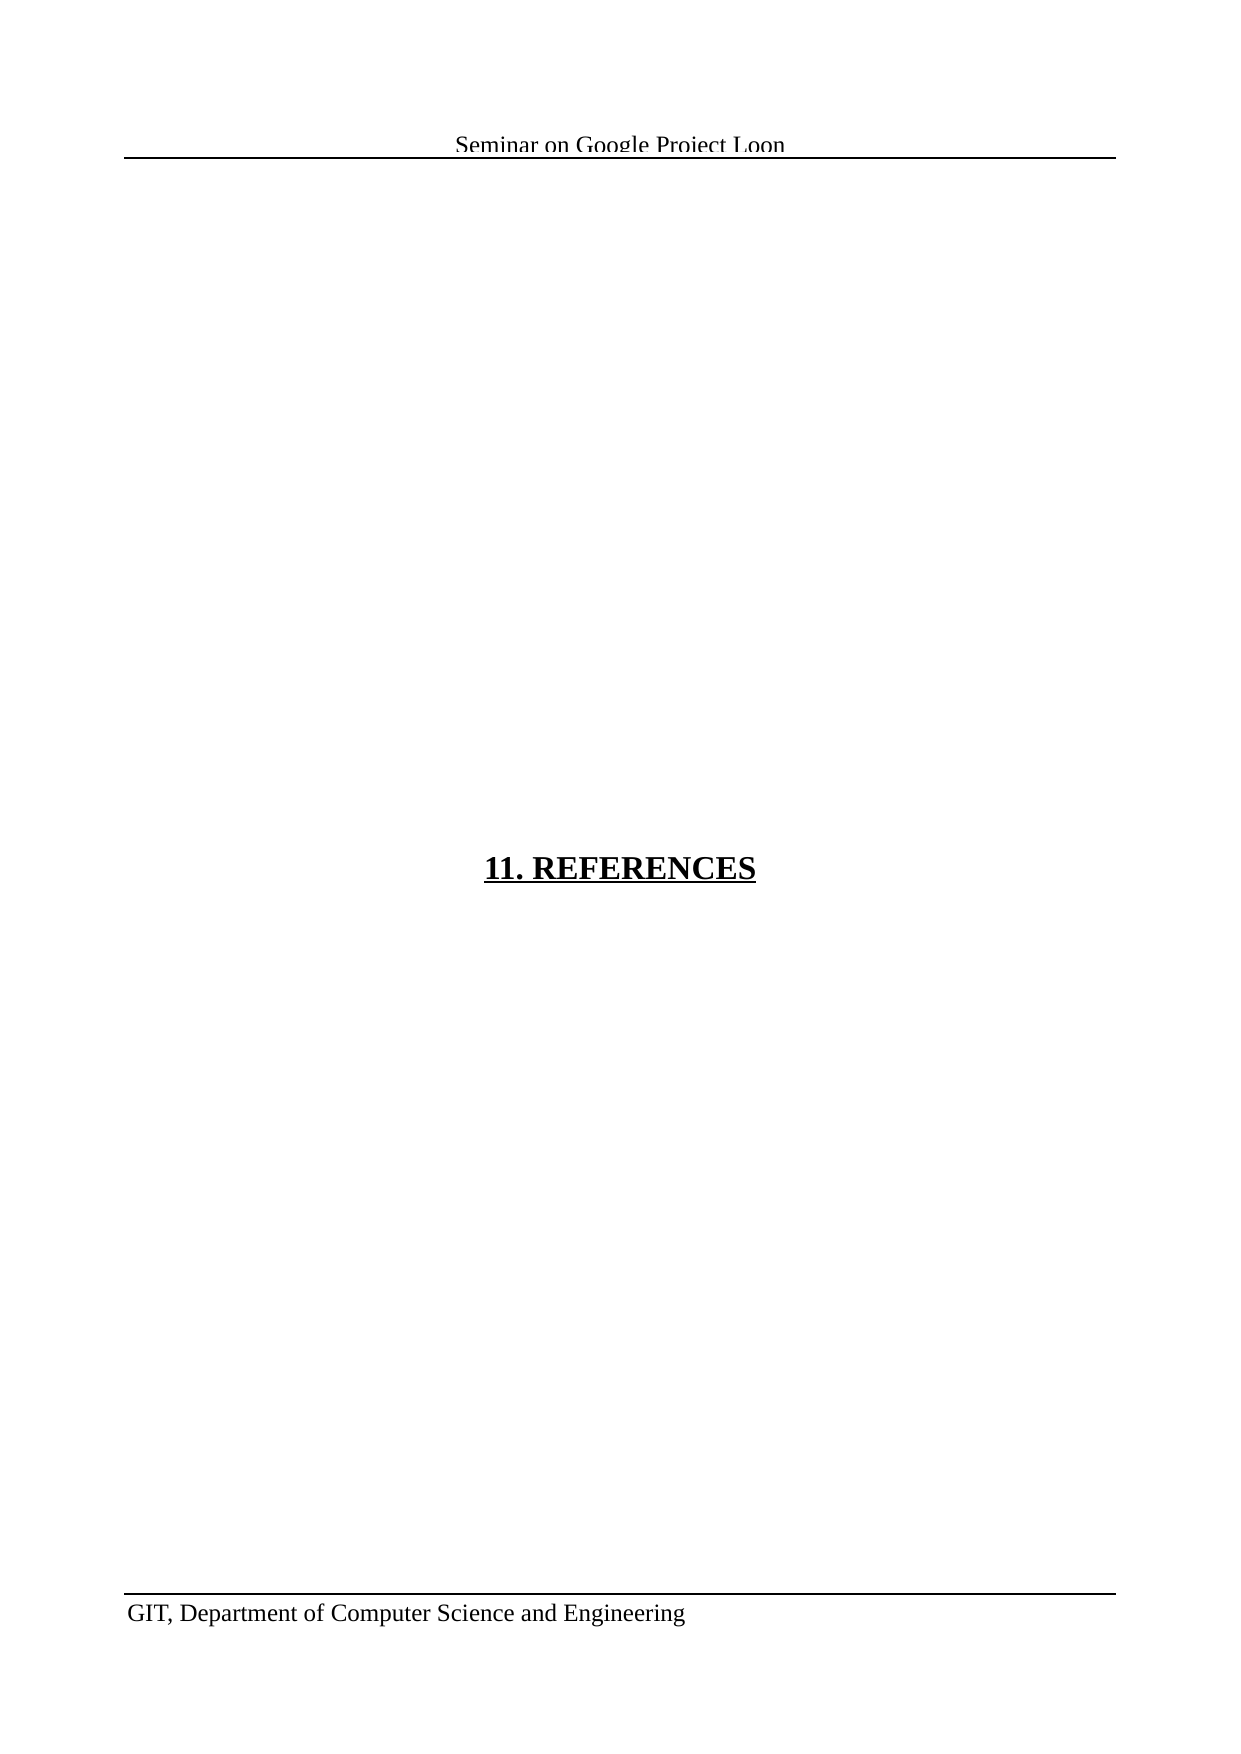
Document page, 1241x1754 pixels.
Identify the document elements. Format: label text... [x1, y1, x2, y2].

text 11. REFERENCES [124, 848, 1116, 886]
